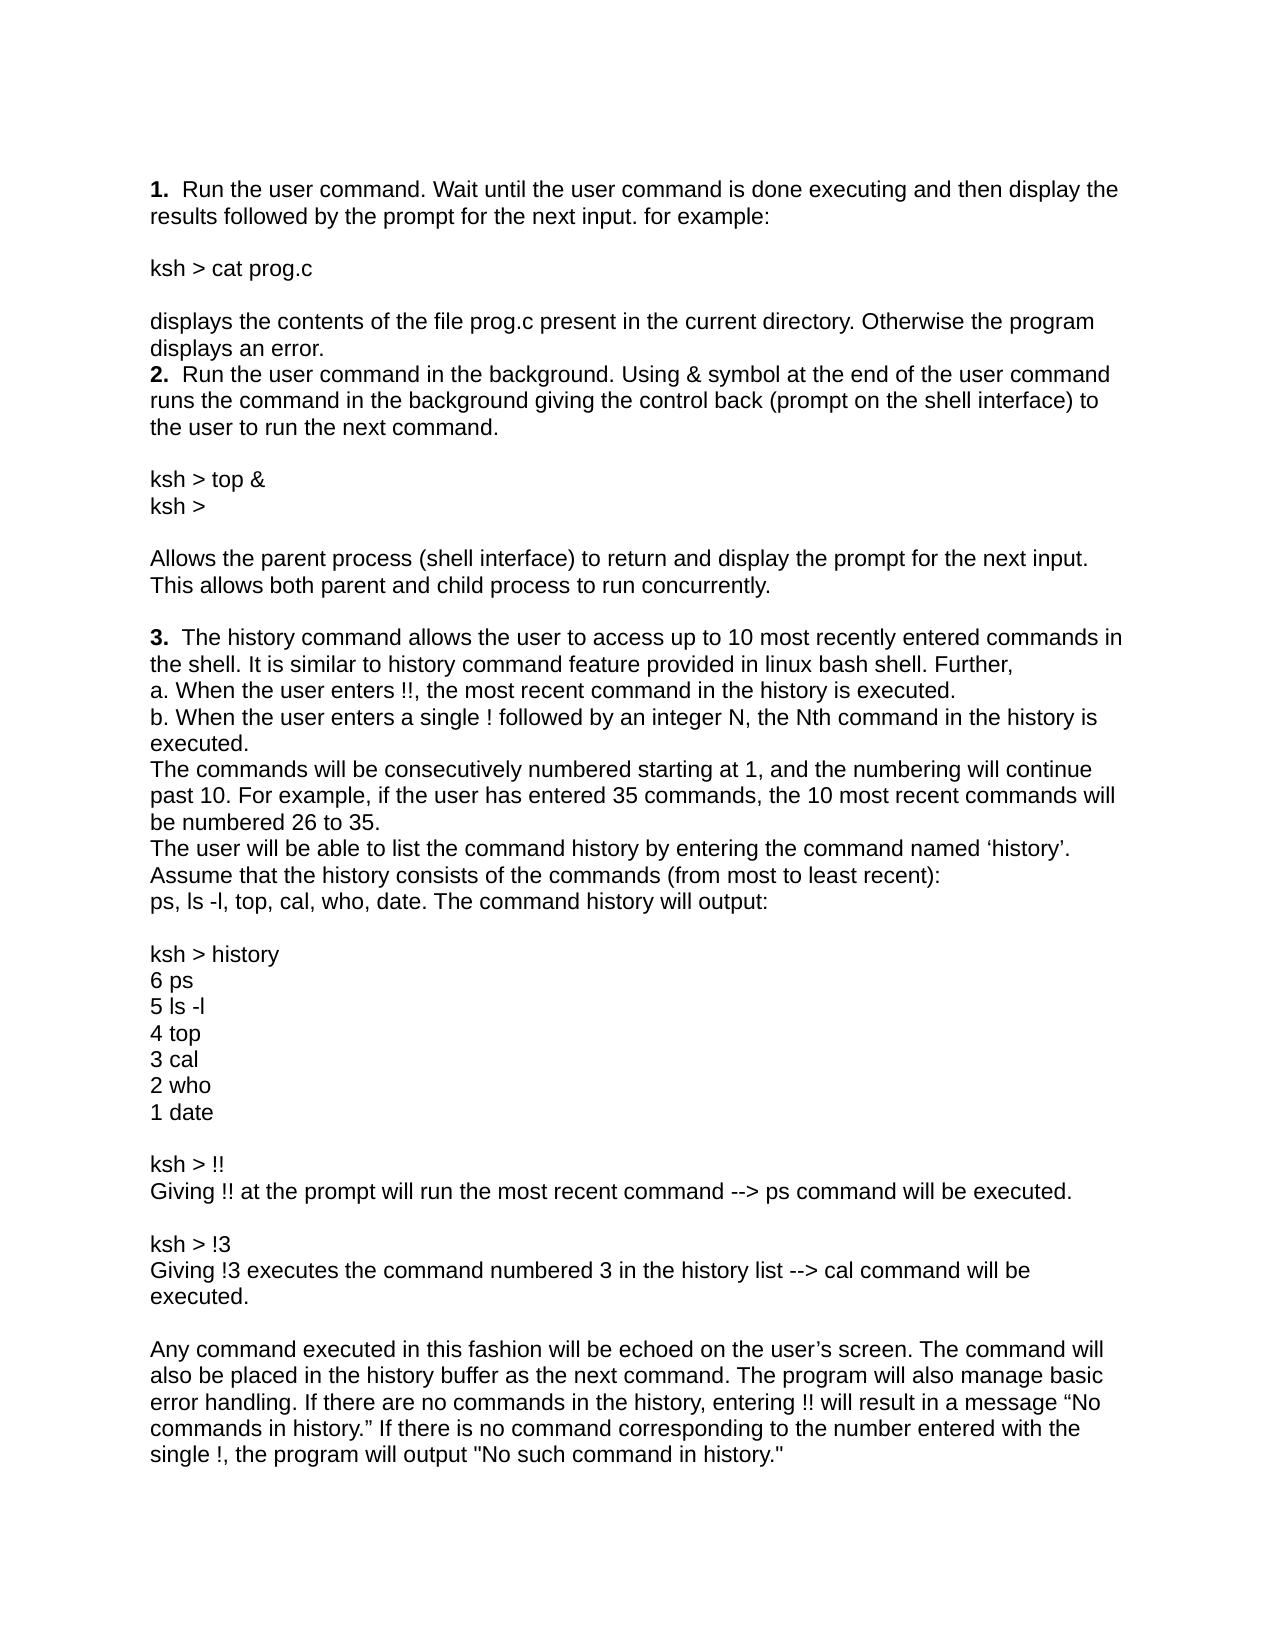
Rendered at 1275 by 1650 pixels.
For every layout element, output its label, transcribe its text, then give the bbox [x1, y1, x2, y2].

text ksh > history [150, 941, 1125, 967]
text ksh > [150, 493, 1125, 519]
text The user will be able to list the command history by entering the command named ‘history’. Assume that the history consists of the commands (from most to least recent): [150, 835, 1125, 888]
text 2. Run the user command in the background. Using & symbol at the end of the user command runs the command in the background giving the control back (prompt on the shell interface) to the user to run the next command. [150, 361, 1125, 440]
text b. When the user enters a single ! followed by an integer N, the Nth command in the history is executed. [150, 703, 1125, 756]
text 4 top [150, 1020, 1125, 1046]
text 3. The history command allows the user to access up to 10 most recently entered commands in the shell. It is similar to history command feature provided in linux bash shell. Further, [150, 624, 1125, 677]
text The commands will be consecutively numbered starting at 1, and the numbering will continue past 10. For example, if the user has entered 35 commands, the 10 most recent commands will be numbered 26 to 35. [150, 756, 1125, 835]
text 1. Run the user command. Wait until the user command is done executing and then display the results followed by the prompt for the next input. for example: [150, 176, 1125, 229]
text Allows the parent process (shell interface) to return and display the prompt for the next input. This allows both parent and child process to run concurrently. [150, 545, 1125, 598]
text ksh > cat prog.c [150, 255, 1125, 282]
text displays the contents of the file prog.c present in the current directory. Otherwise the program displays an error. [150, 308, 1125, 361]
text Giving !! at the prompt will run the most recent command --> ps command will be executed. [150, 1178, 1125, 1204]
text 1 date [150, 1099, 1125, 1125]
text 5 ls -l [150, 993, 1125, 1020]
text ksh > !! [150, 1151, 1125, 1178]
text a. When the user enters !!, the most recent command in the history is executed. [150, 677, 1125, 703]
text commands in history.” If there is no command corresponding to the number entered with the single !, the program will output "No such command in history." [150, 1415, 1125, 1468]
text 3 cal [150, 1046, 1125, 1072]
text Any command executed in this fashion will be echoed on the user’s screen. The command will also be placed in the history buffer as the next command. The program will also manage basic error handling. If there are no commands in the history, entering !! will result in a message “No [150, 1336, 1125, 1415]
text ksh > top & [150, 466, 1125, 493]
text Giving !3 executes the command numbered 3 in the history list --> cal command will be executed. [150, 1257, 1125, 1309]
text 6 ps [150, 967, 1125, 993]
text ksh > !3 [150, 1231, 1125, 1257]
text 2 who [150, 1072, 1125, 1099]
text ps, ls -l, top, cal, who, date. The command history will output: [150, 888, 1125, 914]
